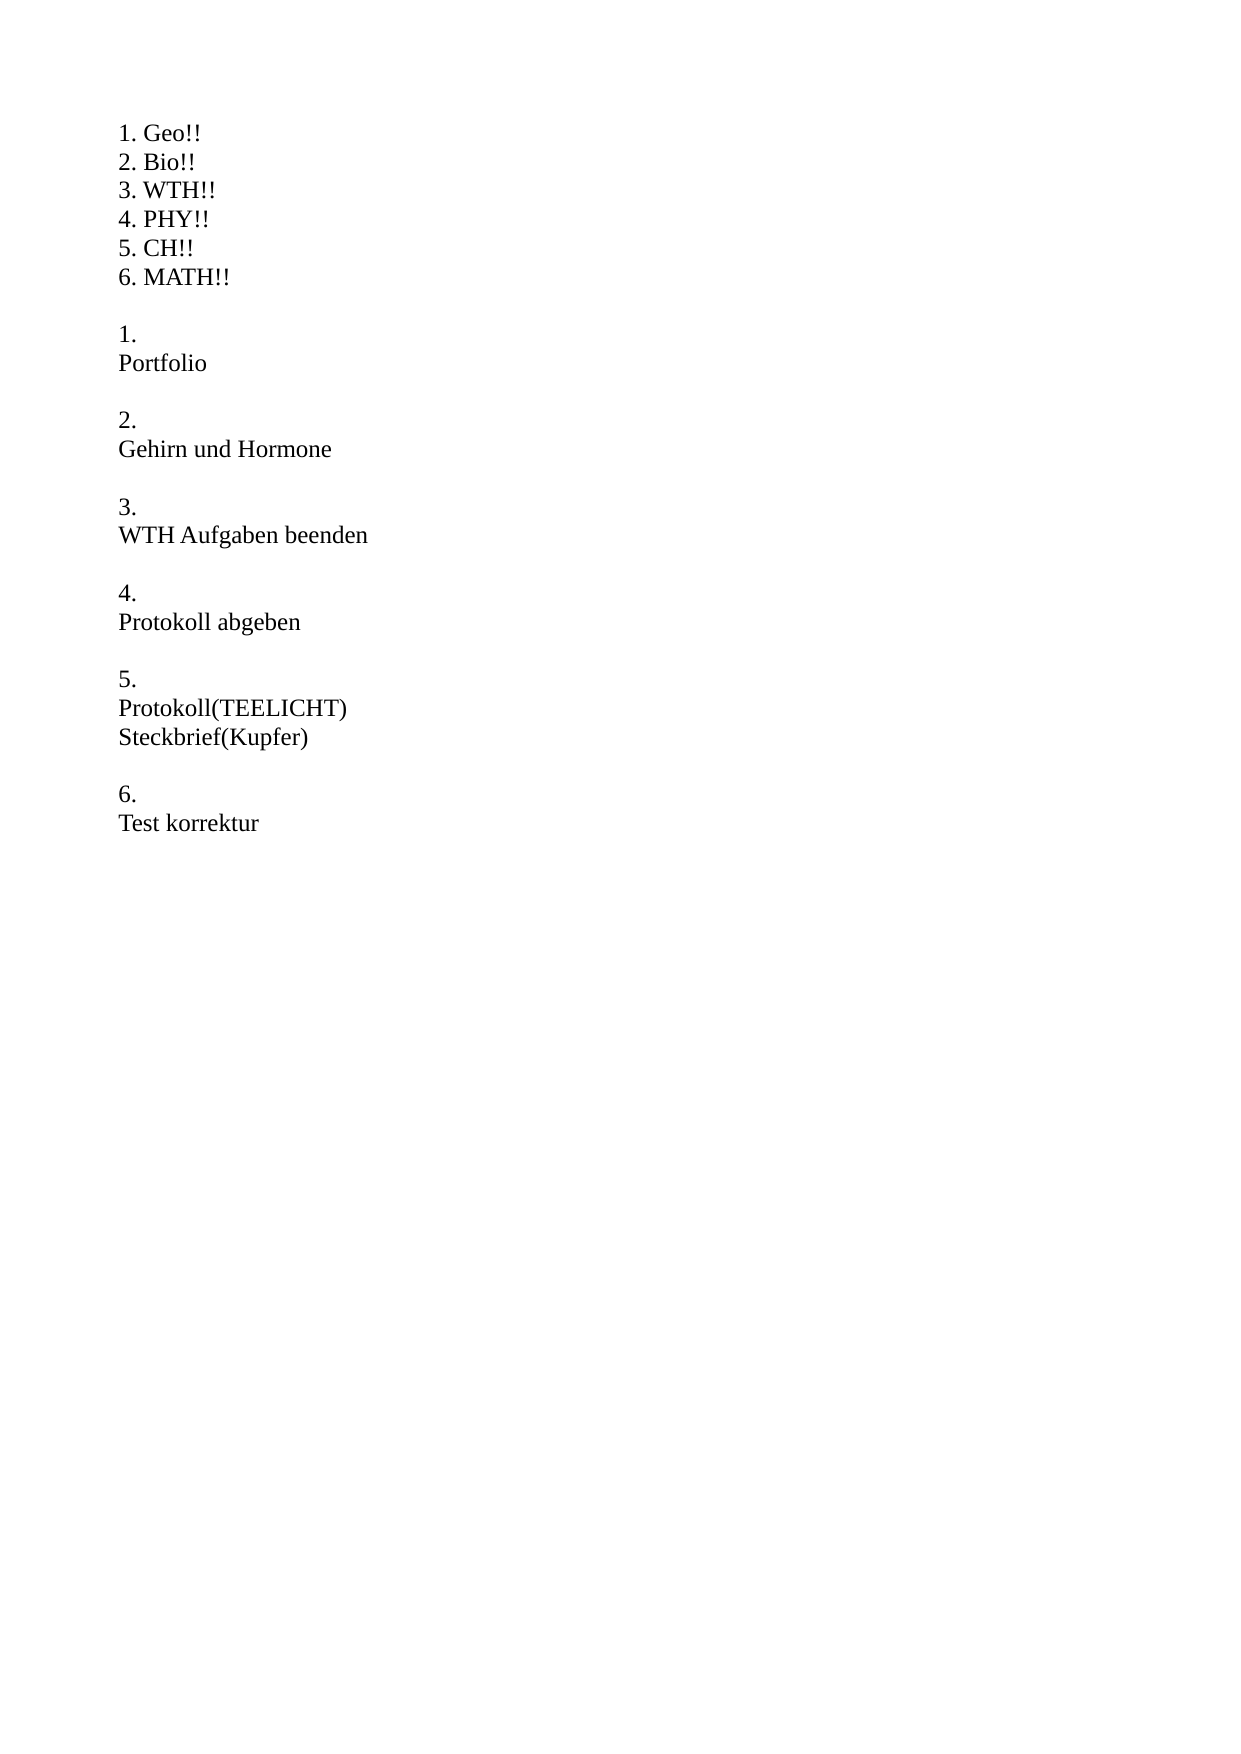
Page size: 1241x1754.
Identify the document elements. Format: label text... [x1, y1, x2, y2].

text Portfolio [118, 348, 1122, 377]
text Steckbrief(Kupfer) [118, 722, 1122, 751]
text Protokoll(TEELICHT) [118, 693, 1122, 722]
text 3. WTH!! [118, 176, 1122, 204]
text 5. CH!! [118, 233, 1122, 262]
text 1. Geo!! [118, 118, 1122, 147]
text 4. [118, 578, 1122, 607]
text 2. [118, 406, 1122, 434]
text Gehirn und Hormone [118, 434, 1122, 463]
text 1. [118, 319, 1122, 348]
text 6. MATH!! [118, 262, 1122, 291]
text 2. Bio!! [118, 147, 1122, 176]
text 6. [118, 779, 1122, 808]
text 4. PHY!! [118, 204, 1122, 233]
text WTH Aufgaben beenden [118, 521, 1122, 549]
text 5. [118, 664, 1122, 693]
text Protokoll abgeben [118, 607, 1122, 636]
text 3. [118, 492, 1122, 521]
text Test korrektur [118, 808, 1122, 837]
